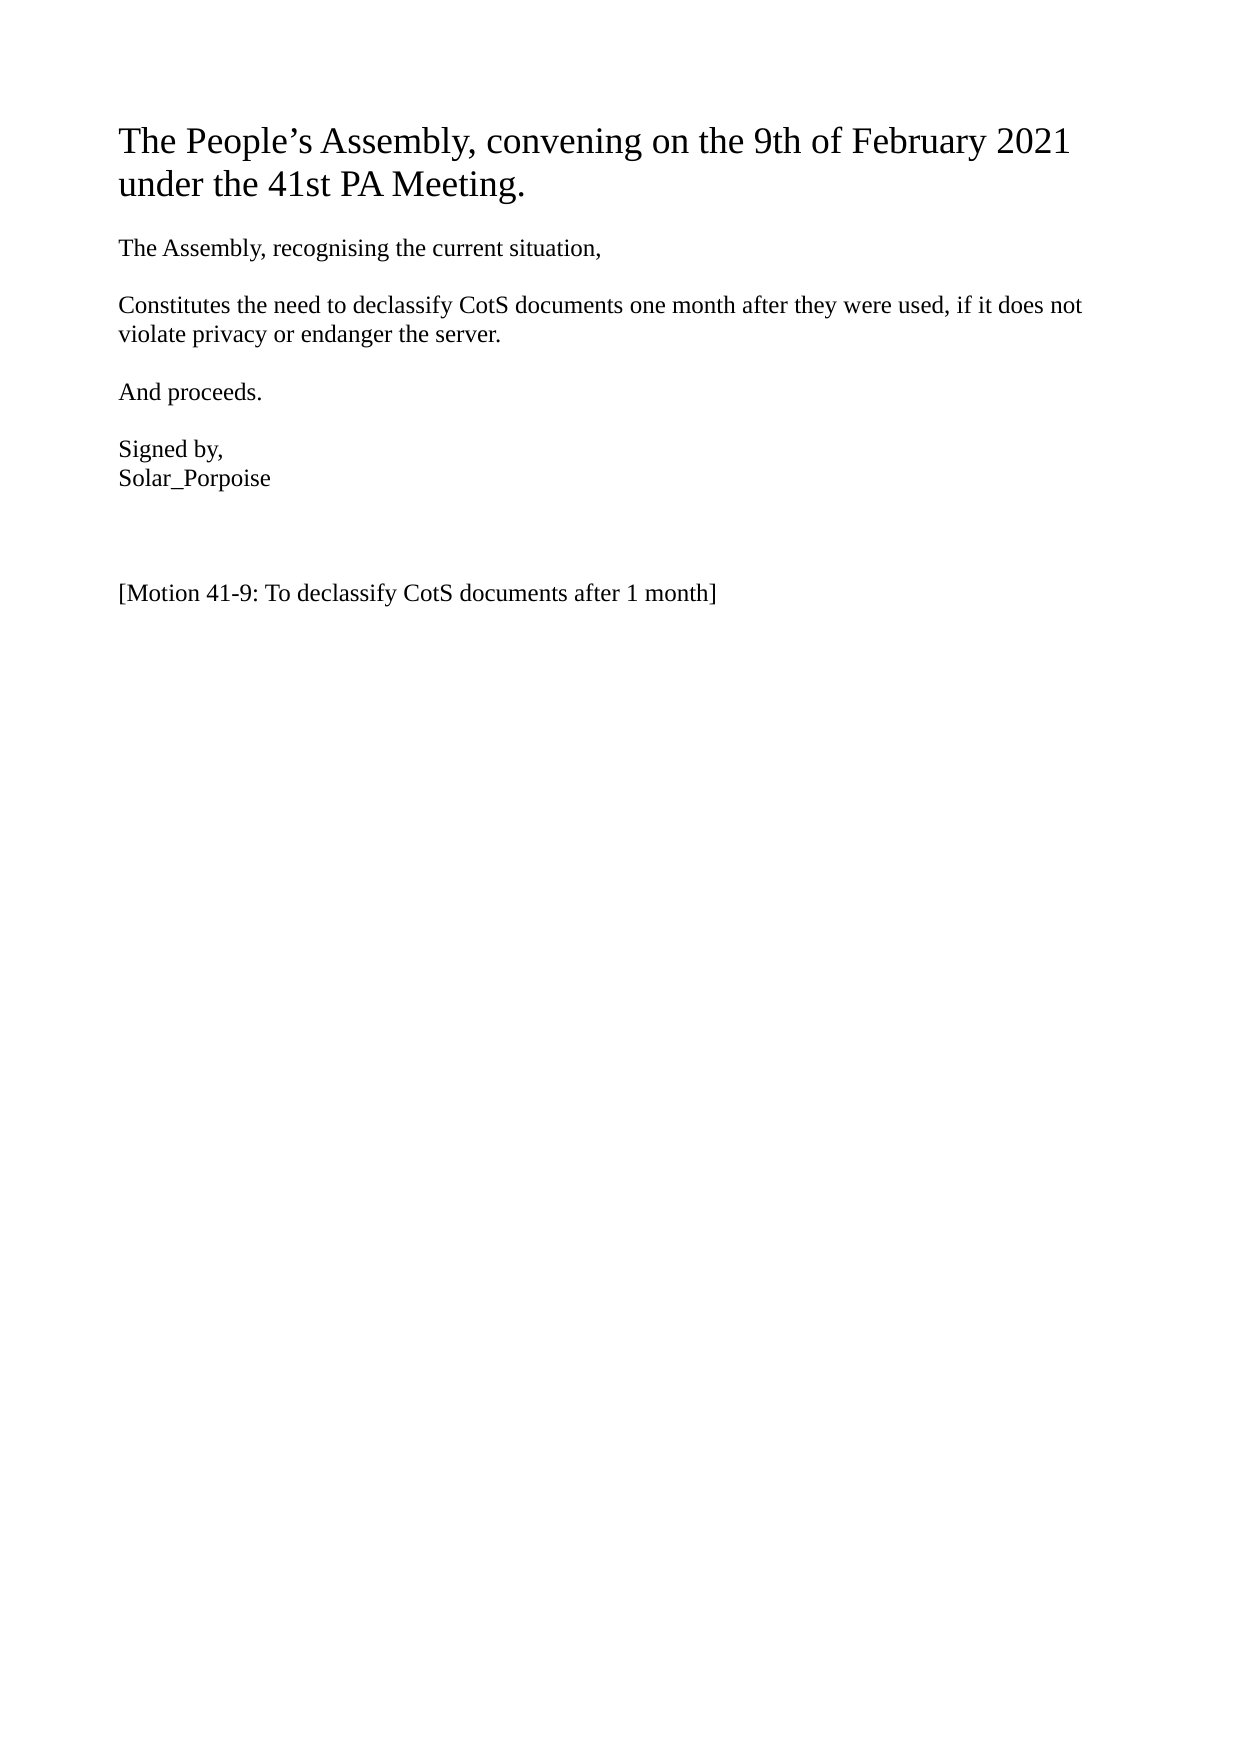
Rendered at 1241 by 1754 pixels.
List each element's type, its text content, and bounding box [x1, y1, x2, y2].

text [Motion 41-9: To declassify CotS documents after 1 month] [118, 578, 1122, 607]
text Constitutes the need to declassify CotS documents one month after they were used, if it does not violate privacy or endanger the server. [118, 291, 1122, 348]
text Signed by, [118, 434, 1122, 463]
text And proceeds. [118, 377, 1122, 406]
text The People’s Assembly, convening on the 9th of February 2021 under the 41st PA Meeting. [118, 118, 1122, 204]
text Solar_Porpoise [118, 463, 1122, 492]
text The Assembly, recognising the current situation, [118, 233, 1122, 262]
